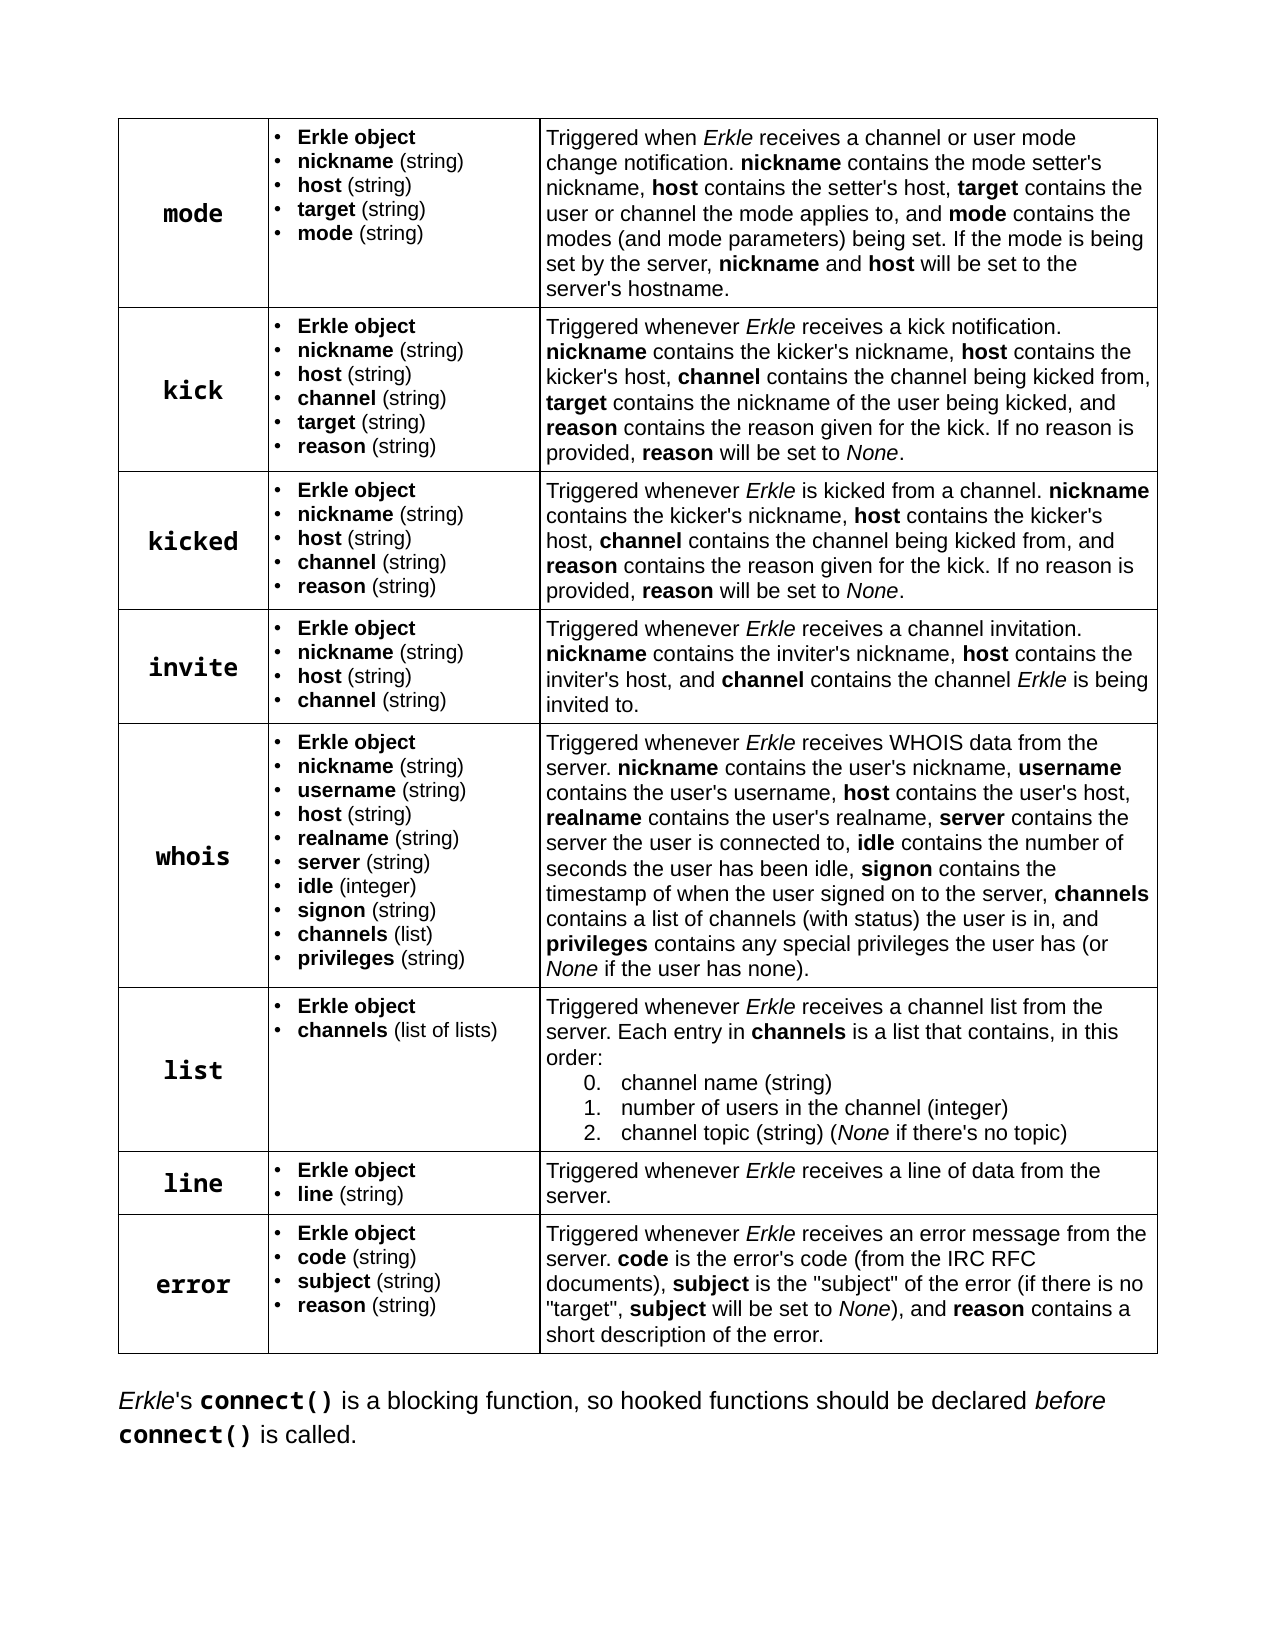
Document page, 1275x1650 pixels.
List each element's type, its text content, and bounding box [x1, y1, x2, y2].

table_cell Triggered when Erkle receives a channel or user mode change notification. nickname contains the mode setter's nickname, host contains the setter's host, target contains the user or channel the mode applies to, and mode contains the modes (and mode parameters) being set. If the mode is being set by the server, nickname and host will be set to the server's hostname. [541, 119, 1157, 307]
table_cell Triggered whenever Erkle receives a channel invitation. nickname contains the inviter's nickname, host contains the inviter's host, and channel contains the channel Erkle is being invited to. [541, 610, 1157, 723]
text Erkle's connect() is a blocking function, so hooked functions should be declared before connect() is called. [118, 1382, 1157, 1450]
table_cell Triggered whenever Erkle receives a line of data from the server. [541, 1152, 1157, 1214]
table_cell Triggered whenever Erkle is kicked from a channel. nickname contains the kicker's nickname, host contains the kicker's host, channel contains the channel being kicked from, and reason contains the reason given for the kick. If no reason is provided, reason will be set to None. [541, 472, 1157, 609]
table_cell Erkle object nickname (string) username (string) host (string) realname (string) server (string) idle (integer) signon (string) channels (list) privileges (string) [269, 724, 539, 987]
table_cell Erkle object nickname (string) host (string) target (string) mode (string) [269, 119, 539, 307]
table_cell kicked [119, 472, 268, 609]
table_cell whois [119, 724, 268, 987]
table_cell Triggered whenever Erkle receives a channel list from the server. Each entry in channels is a list that contains, in this order: channel name (string) number of users in the channel (integer) channel topic (string) (None if there's no topic) [541, 988, 1157, 1151]
table_cell Erkle object nickname (string) host (string) channel (string) target (string) reason (string) [269, 308, 539, 471]
table_cell mode [119, 119, 268, 307]
table_cell line [119, 1152, 268, 1214]
table_cell error [119, 1215, 268, 1352]
table_cell kick [119, 308, 268, 471]
table_cell Erkle object line (string) [269, 1152, 539, 1214]
table_cell Erkle object channels (list of lists) [269, 988, 539, 1151]
table_cell Triggered whenever Erkle receives an error message from the server. code is the error's code (from the IRC RFC documents), subject is the "subject" of the error (if there is no "target", subject will be set to None), and reason contains a short description of the error. [541, 1215, 1157, 1352]
table_cell invite [119, 610, 268, 723]
table_cell Erkle object nickname (string) host (string) channel (string) reason (string) [269, 472, 539, 609]
table_cell Triggered whenever Erkle receives WHOIS data from the server. nickname contains the user's nickname, username contains the user's username, host contains the user's host, realname contains the user's realname, server contains the server the user is connected to, idle contains the number of seconds the user has been idle, signon contains the timestamp of when the user signed on to the server, channels contains a list of channels (with status) the user is in, and privileges contains any special privileges the user has (or None if the user has none). [541, 724, 1157, 987]
table_cell list [119, 988, 268, 1151]
table_cell Triggered whenever Erkle receives a kick notification. nickname contains the kicker's nickname, host contains the kicker's host, channel contains the channel being kicked from, target contains the nickname of the user being kicked, and reason contains the reason given for the kick. If no reason is provided, reason will be set to None. [541, 308, 1157, 471]
table_cell Erkle object nickname (string) host (string) channel (string) [269, 610, 539, 723]
table_cell Erkle object code (string) subject (string) reason (string) [269, 1215, 539, 1352]
